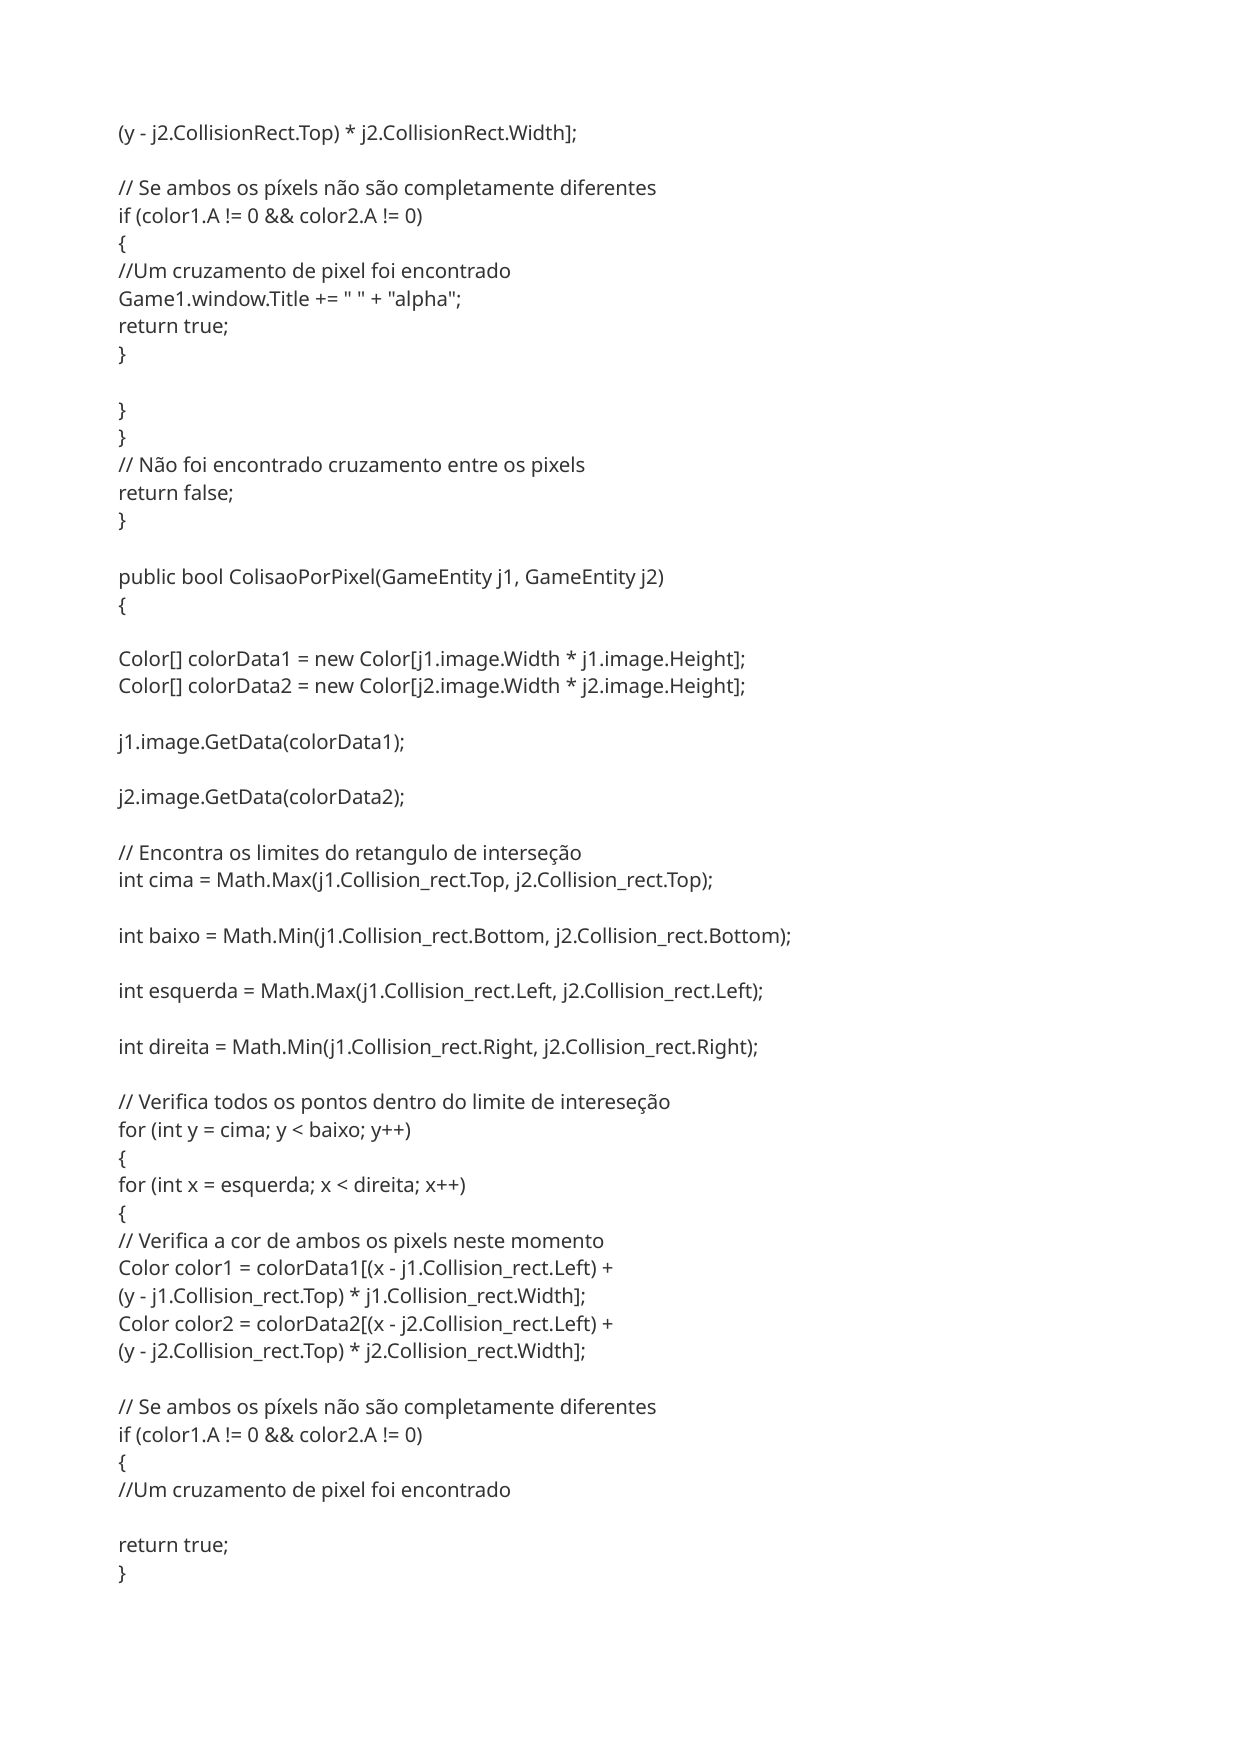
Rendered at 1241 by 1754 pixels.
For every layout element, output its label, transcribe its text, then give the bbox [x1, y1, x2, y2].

text public bool ColisaoPorPixel(GameEntity j1, GameEntity j2) { Color[] colorData1 = new Color[j1.image.Width * j1.image.Height]; [118, 562, 1122, 672]
text Color[] colorData2 = new Color[j2.image.Width * j2.image.Height]; j1.image.GetData(colorData1); j2.image.GetData(colorData2); // Encontra os limites do retangulo de interseção int cima = Math.Max(j1.Collision_rect.Top, j2.Collision_rect.Top); int baixo = Math.Min(j1.Collision_rect.Bottom, j2.Collision_rect.Bottom); int esquerda = Math.Max(j1.Collision_rect.Left, j2.Collision_rect.Left); int direita = Math.Min(j1.Collision_rect.Right, j2.Collision_rect.Right); // Verifica todos os pontos dentro do limite de intereseção for (int y = cima; y < baixo; y++) { for (int x = esquerda; x < direita; x++) { // Verifica a cor de ambos os pixels neste momento Color color1 = colorData1[(x - j1.Collision_rect.Left) + (y - j1.Collision_rect.Top) * j1.Collision_rect.Width]; Color color2 = colorData2[(x - j2.Collision_rect.Left) + (y - j2.Collision_rect.Top) * j2.Collision_rect.Width]; // Se ambos os píxels não são completamente diferentes if (color1.A != 0 && color2.A != 0) { //Um cruzamento de pixel foi encontrado return true; } [118, 672, 1122, 1614]
text (y - j2.CollisionRect.Top) * j2.CollisionRect.Width]; // Se ambos os píxels não são completamente diferentes if (color1.A != 0 && color2.A != 0) { //Um cruzamento de pixel foi encontrado Game1.window.Title += " " + "alpha"; return true; } } } // Não foi encontrado cruzamento entre os pixels return false; } [118, 118, 1122, 534]
